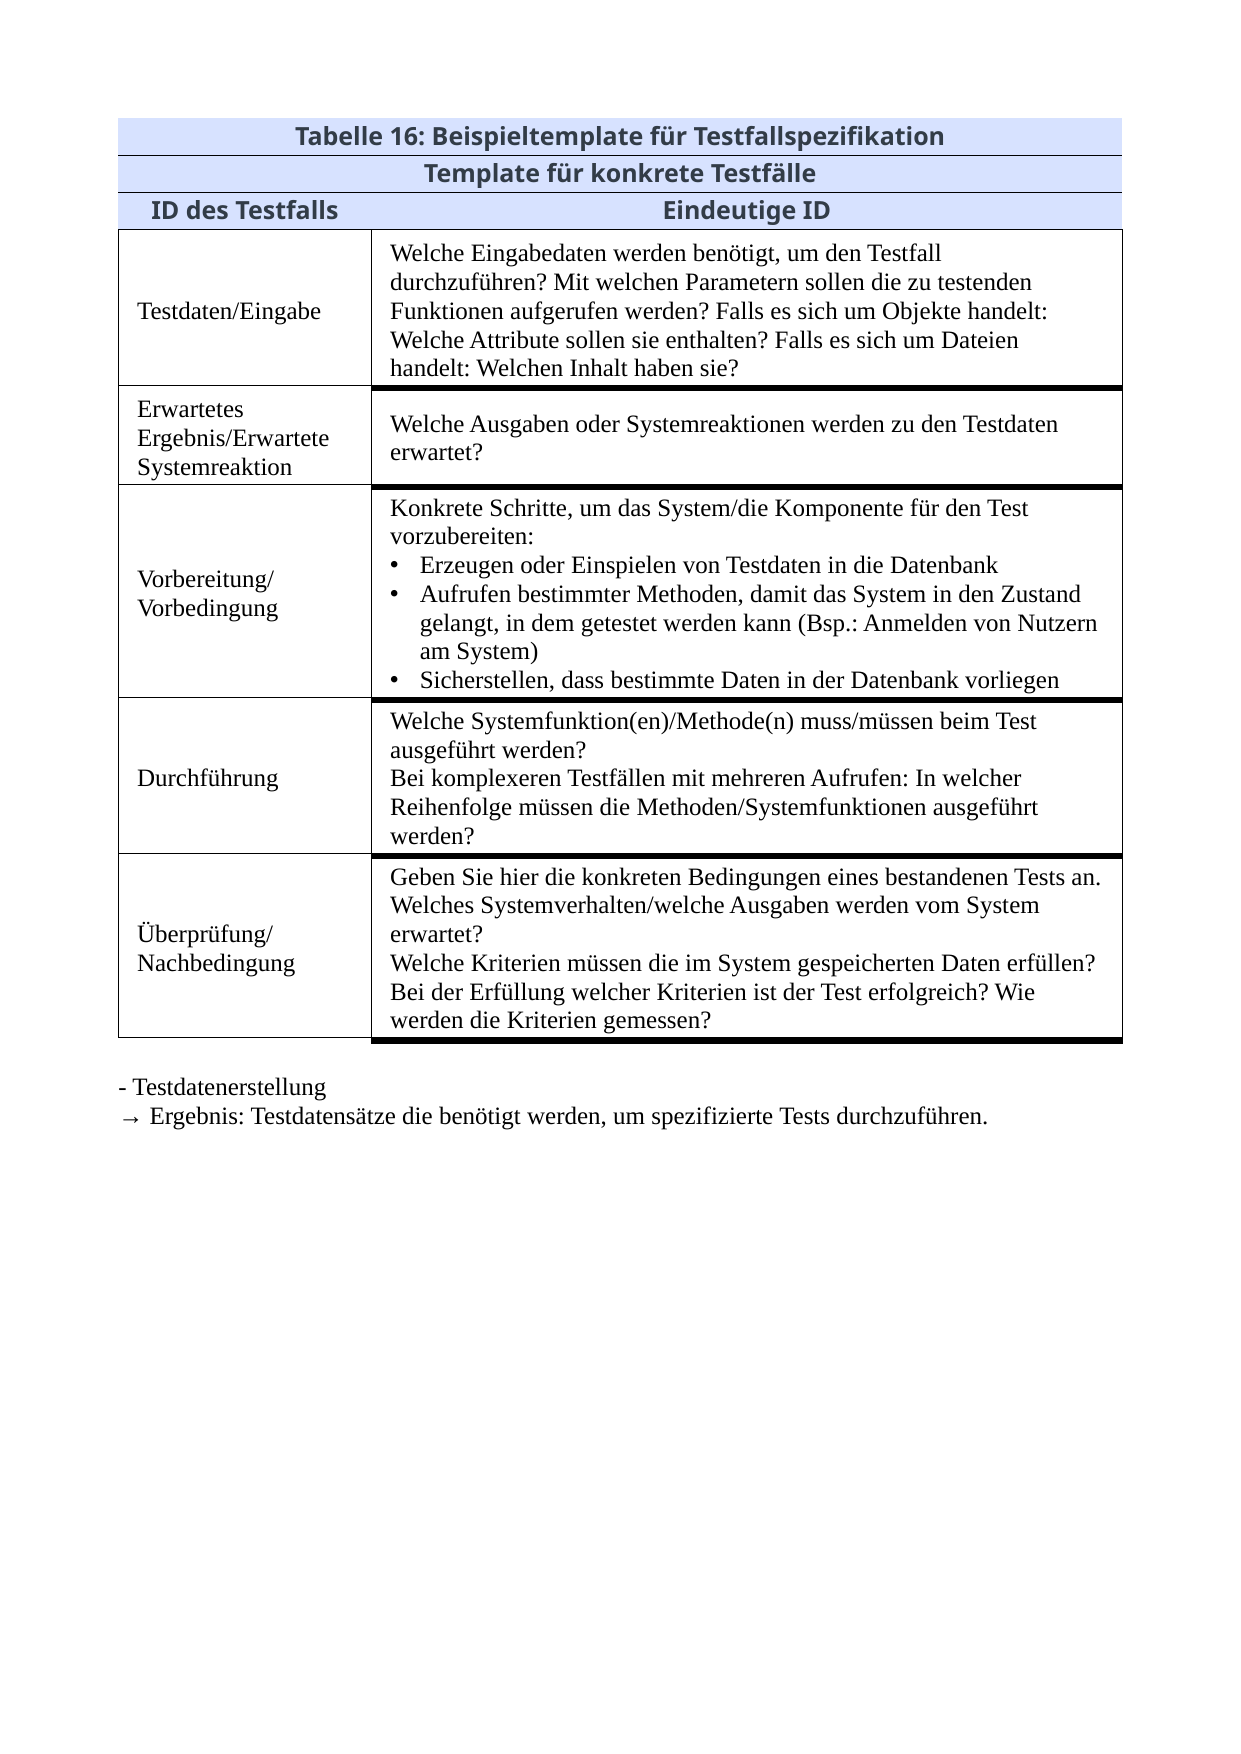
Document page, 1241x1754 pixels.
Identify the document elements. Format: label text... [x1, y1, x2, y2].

table_cell ID des Testfalls [118, 193, 371, 229]
table_header Tabelle 16: Beispieltemplate für Testfallspezifikation [118, 118, 1122, 155]
table_cell Welche Systemfunktion(en)/Methode(n) muss/müssen beim Test ausgeführt werden? Bei komplexeren Testfällen mit mehreren Aufrufen: In welcher Reihenfolge müssen die Methoden/Systemfunktionen ausgeführt werden? [372, 703, 1122, 853]
table_cell Erwartetes Ergebnis/Erwartete Systemreaktion [119, 386, 371, 483]
table_cell Vorbereitung/Vorbedingung [119, 485, 371, 697]
table_cell Geben Sie hier die konkreten Bedingungen eines bestandenen Tests an. Welches Systemverhalten/welche Ausgaben werden vom System erwartet? Welche Kriterien müssen die im System gespeicherten Daten erfüllen? Bei der Erfüllung welcher Kriterien ist der Test erfolgreich? Wie werden die Kriterien gemessen? [372, 859, 1122, 1037]
table_cell Eindeutige ID [371, 193, 1122, 229]
table_cell Template für konkrete Testfälle [118, 156, 1122, 192]
table_cell Durchführung [119, 698, 371, 853]
table_cell Welche Ausgaben oder Systemreaktionen werden zu den Testdaten erwartet? [372, 391, 1122, 483]
text - Testdatenerstellung [118, 1072, 1122, 1101]
table_cell Überprüfung/Nachbedingung [119, 854, 371, 1037]
table_cell Konkrete Schritte, um das System/die Komponente für den Test vorzubereiten: Erzeugen oder Einspielen von Testdaten in die Datenbank Aufrufen bestimmter Methoden, damit das System in den Zustand gelangt, in dem getestet werden kann (Bsp.: Anmelden von Nutzern am System) Sicherstellen, dass bestimmte Daten in der Datenbank vorliegen [372, 490, 1122, 697]
text → Ergebnis: Testdatensätze die benötigt werden, um spezifizierte Tests durchzuführen. [118, 1101, 1122, 1130]
table_cell Testdaten/Eingabe [119, 230, 371, 385]
table_cell Welche Eingabedaten werden benötigt, um den Testfall durchzuführen? Mit welchen Parametern sollen die zu testenden Funktionen aufgerufen werden? Falls es sich um Objekte handelt: Welche Attribute sollen sie enthalten? Falls es sich um Dateien handelt: Welchen Inhalt haben sie? [372, 230, 1122, 385]
